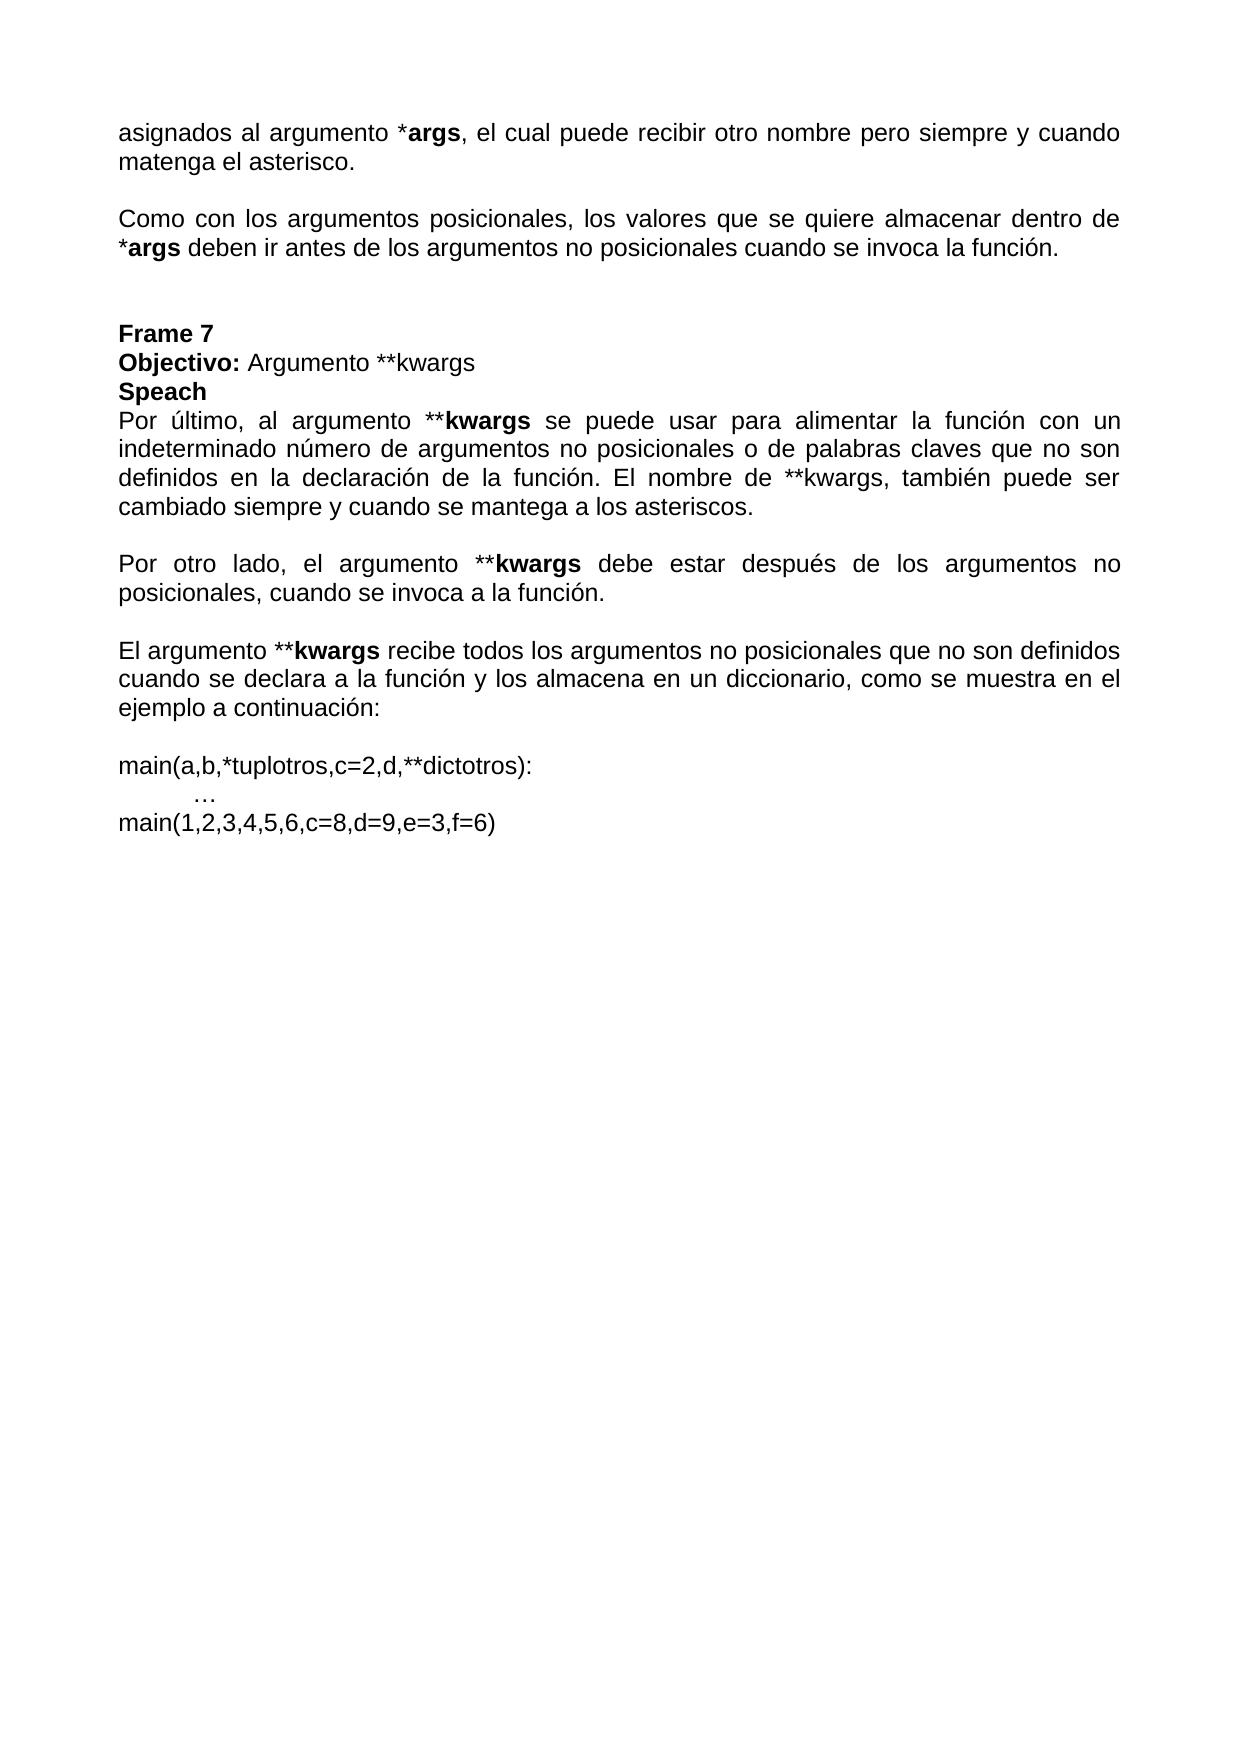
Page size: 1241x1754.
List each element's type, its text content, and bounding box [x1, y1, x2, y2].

text main(a,b,*tuplotros,c=2,d,**dictotros): [118, 751, 1122, 779]
text Por último, al argumento **kwargs se puede usar para alimentar la función con un indeterminado número de argumentos no posicionales o de palabras claves que no son definidos en la declaración de la función. El nombre de **kwargs, también puede ser cambiado siempre y cuando se mantega a los asteriscos. [118, 406, 1122, 521]
text Como con los argumentos posicionales, los valores que se quiere almacenar dentro de *args deben ir antes de los argumentos no posicionales cuando se invoca la función. [118, 204, 1122, 262]
text Speach [118, 377, 1122, 406]
text El argumento **kwargs recibe todos los argumentos no posicionales que no son definidos cuando se declara a la función y los almacena en un diccionario, como se muestra en el ejemplo a continuación: [118, 636, 1122, 722]
text … [118, 779, 1122, 808]
text Frame 7 [118, 319, 1122, 348]
text main(1,2,3,4,5,6,c=8,d=9,e=3,f=6) [118, 808, 1122, 837]
text Objectivo: Argumento **kwargs [118, 348, 1122, 377]
text Por otro lado, el argumento **kwargs debe estar después de los argumentos no posicionales, cuando se invoca a la función. [118, 549, 1122, 607]
text asignados al argumento *args, el cual puede recibir otro nombre pero siempre y cuando matenga el asterisco. [118, 118, 1122, 176]
